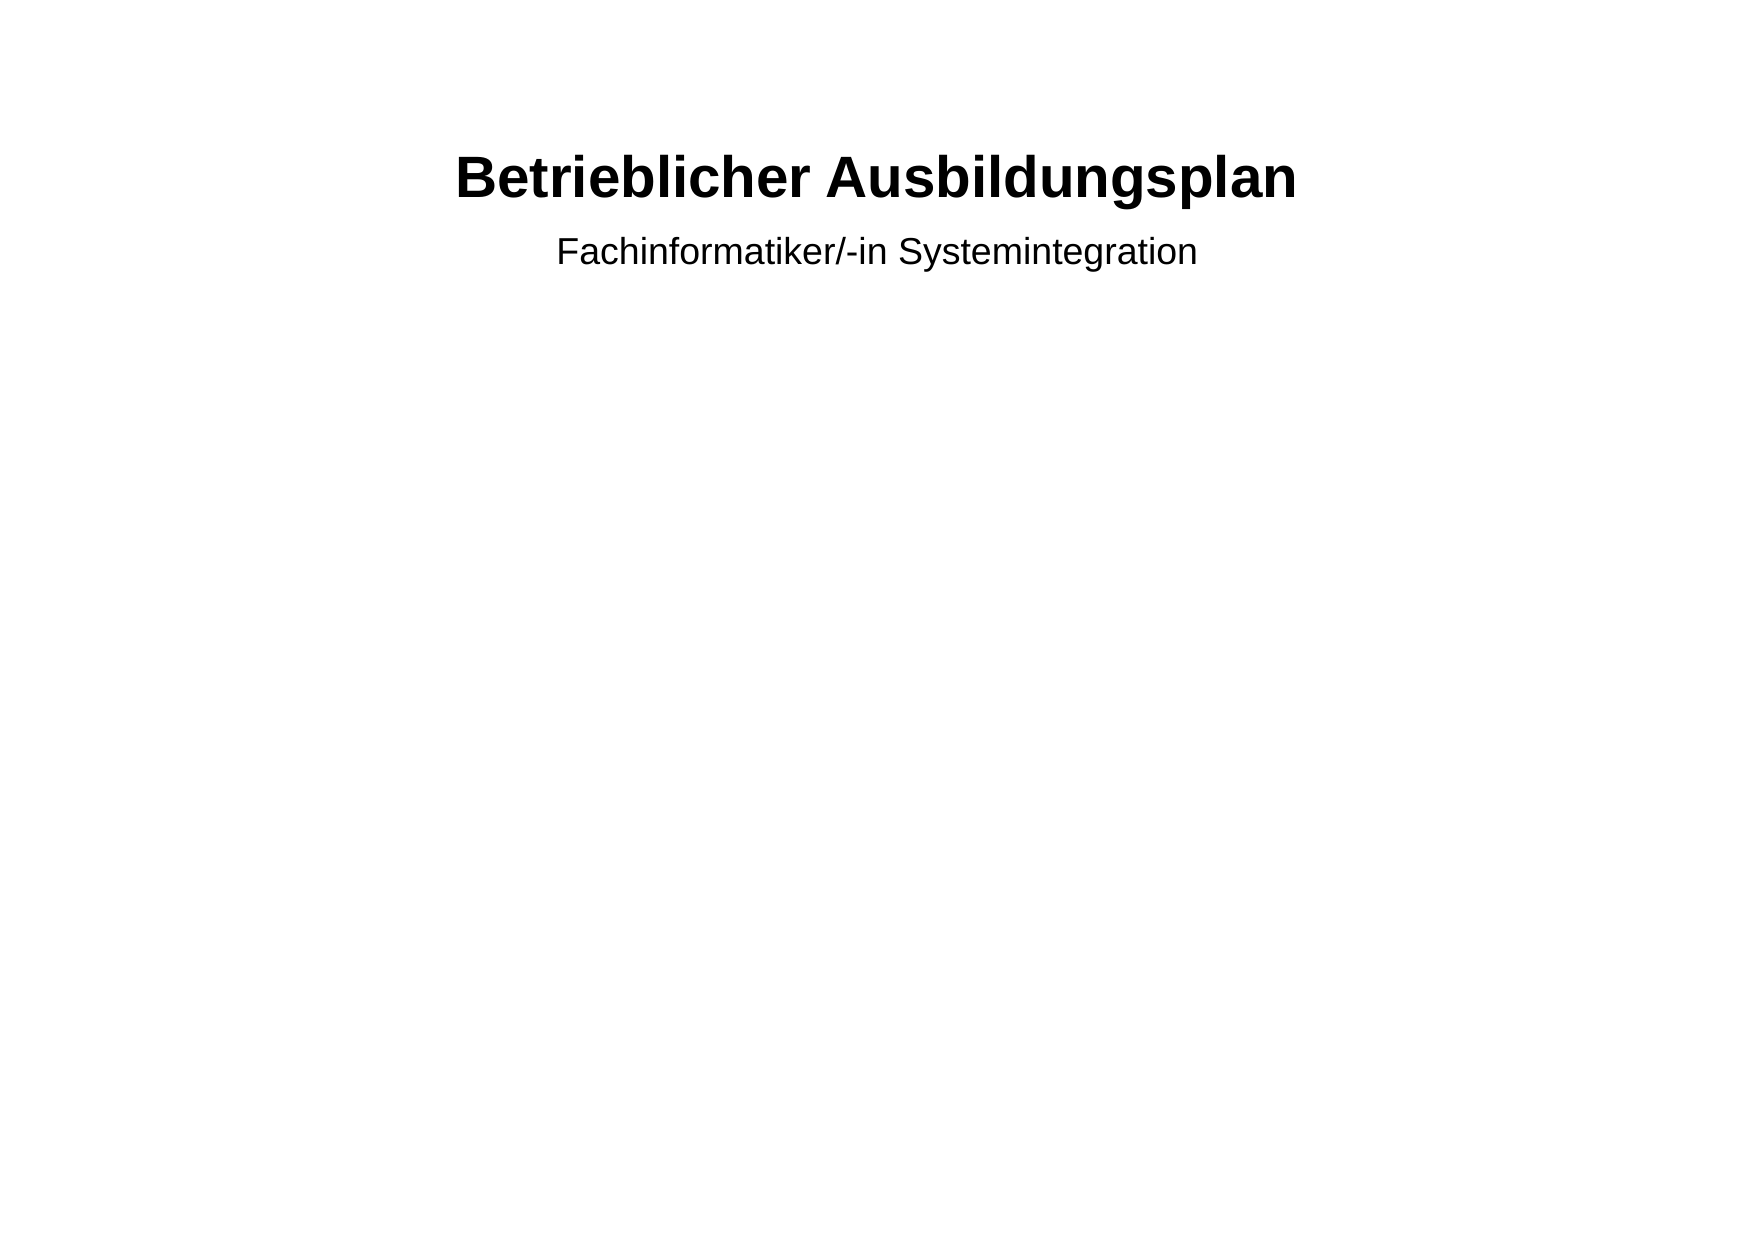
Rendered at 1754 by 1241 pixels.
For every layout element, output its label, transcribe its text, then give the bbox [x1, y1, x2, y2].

title Betrieblicher Ausbildungsplan [118, 143, 1636, 210]
subtitle Fachinformatiker/-in Systemintegration [118, 229, 1636, 272]
